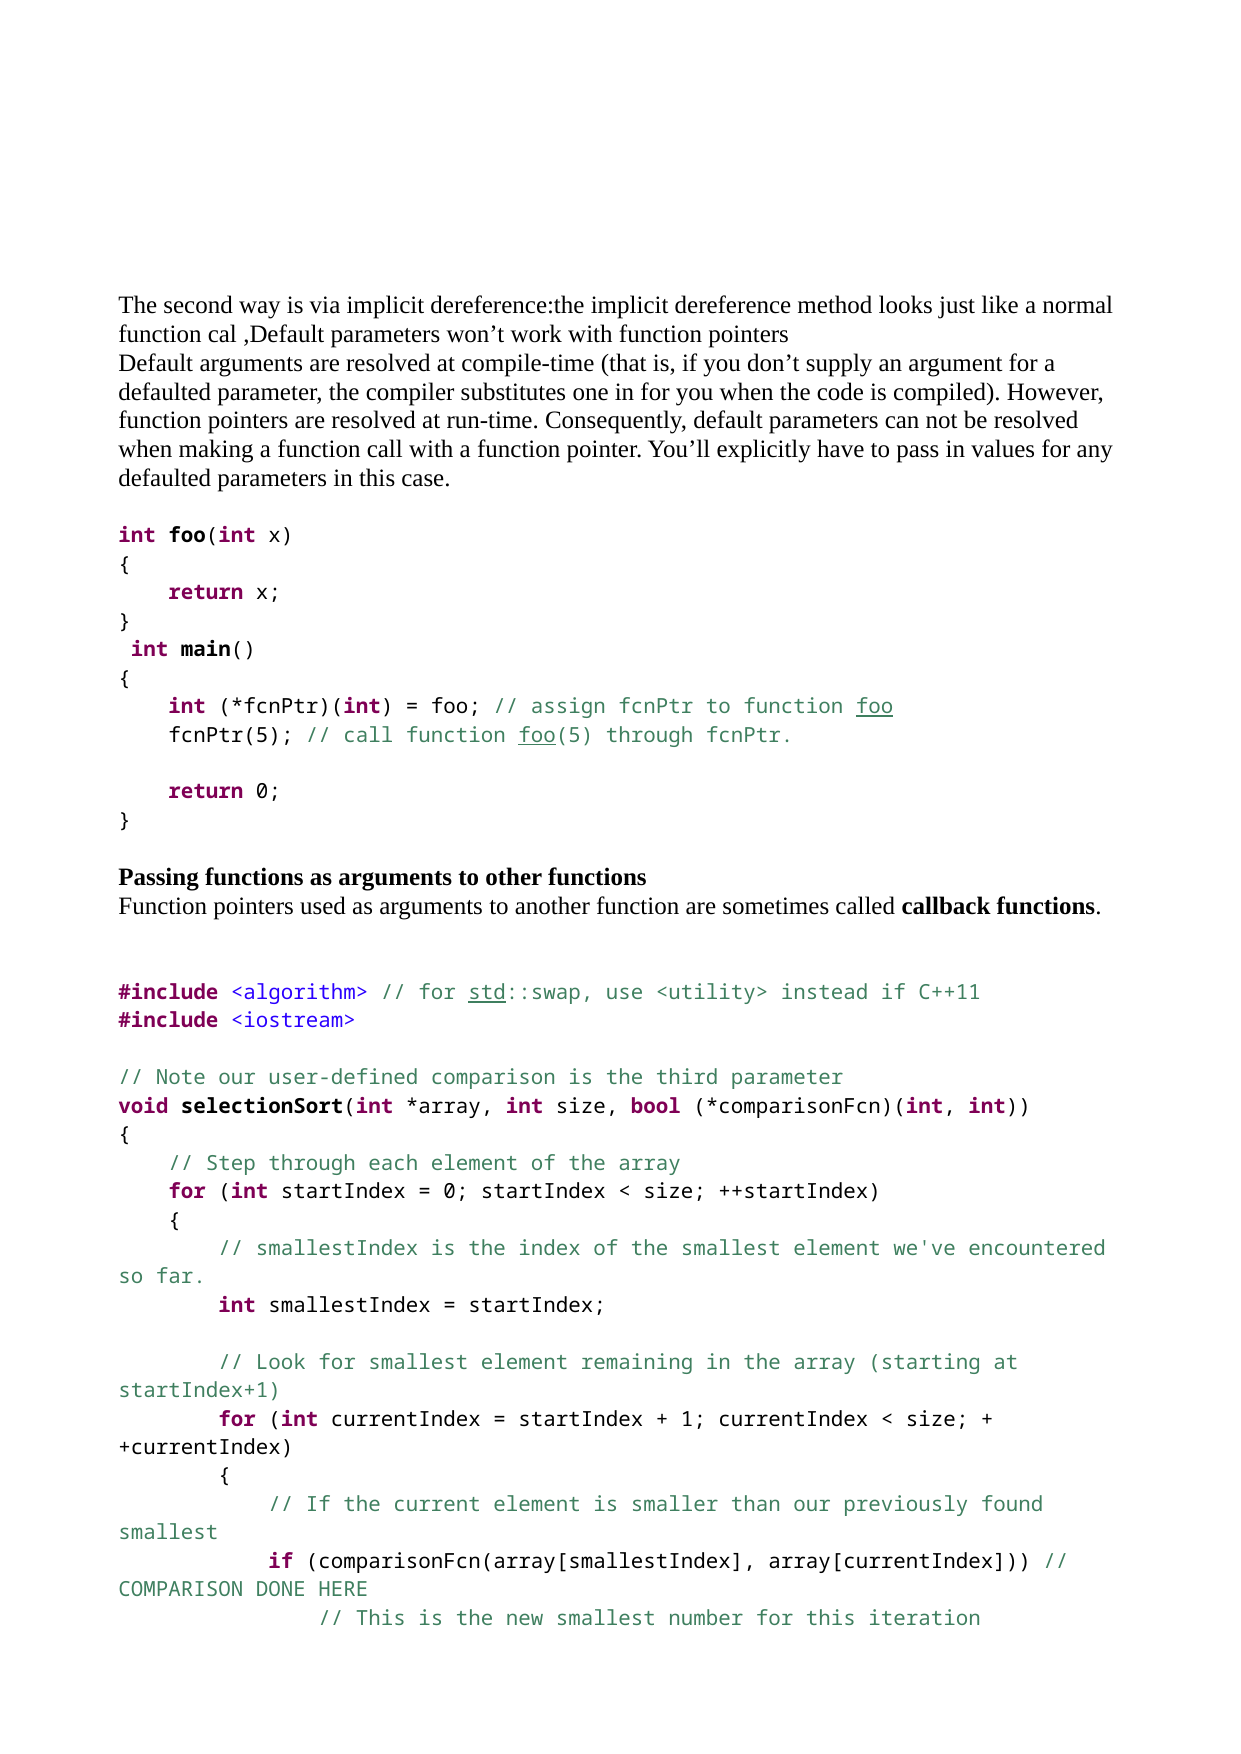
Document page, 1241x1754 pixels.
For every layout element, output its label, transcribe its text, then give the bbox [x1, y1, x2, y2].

text } [118, 805, 1122, 833]
text int smallestIndex = startIndex; [118, 1290, 1122, 1318]
text // Look for smallest element remaining in the array (starting at startIndex+1) [118, 1347, 1122, 1404]
text { [118, 1119, 1122, 1148]
text { [118, 663, 1122, 691]
text for (int startIndex = 0; startIndex < size; ++startIndex) [118, 1176, 1122, 1205]
text // This is the new smallest number for this iteration [118, 1603, 1122, 1631]
text int main() [118, 634, 1122, 663]
text void selectionSort(int *array, int size, bool (*comparisonFcn)(int, int)) [118, 1091, 1122, 1119]
text { [118, 549, 1122, 577]
text return 0; [118, 777, 1122, 805]
text // Step through each element of the array [118, 1148, 1122, 1176]
text int foo(int x) [118, 521, 1122, 549]
text #include <iostream> [118, 1006, 1122, 1034]
text int (*fcnPtr)(int) = foo; // assign fcnPtr to function foo [118, 691, 1122, 720]
text { [118, 1461, 1122, 1489]
text } [118, 606, 1122, 634]
text { [118, 1205, 1122, 1233]
text The second way is via implicit dereference:the implicit dereference method looks just like a normal function cal ,Default parameters won’t work with function pointers [118, 291, 1122, 348]
text Default arguments are resolved at compile-time (that is, if you don’t supply an argument for a defaulted parameter, the compiler substitutes one in for you when the code is compiled). However, function pointers are resolved at run-time. Consequently, default parameters can not be resolved when making a function call with a function pointer. You’ll explicitly have to pass in values for any defaulted parameters in this case. [118, 348, 1122, 492]
text for (int currentIndex = startIndex + 1; currentIndex < size; ++currentIndex) [118, 1404, 1122, 1461]
text return x; [118, 577, 1122, 606]
text // If the current element is smaller than our previously found smallest [118, 1489, 1122, 1546]
text Passing functions as arguments to other functions [118, 862, 1122, 891]
text Function pointers used as arguments to another function are sometimes called callback functions. [118, 891, 1122, 920]
text if (comparisonFcn(array[smallestIndex], array[currentIndex])) // COMPARISON DONE HERE [118, 1546, 1122, 1603]
text // Note our user-defined comparison is the third parameter [118, 1062, 1122, 1091]
text // smallestIndex is the index of the smallest element we've encountered so far. [118, 1233, 1122, 1290]
text fcnPtr(5); // call function foo(5) through fcnPtr. [118, 720, 1122, 748]
text #include <algorithm> // for std::swap, use <utility> instead if C++11 [118, 977, 1122, 1006]
